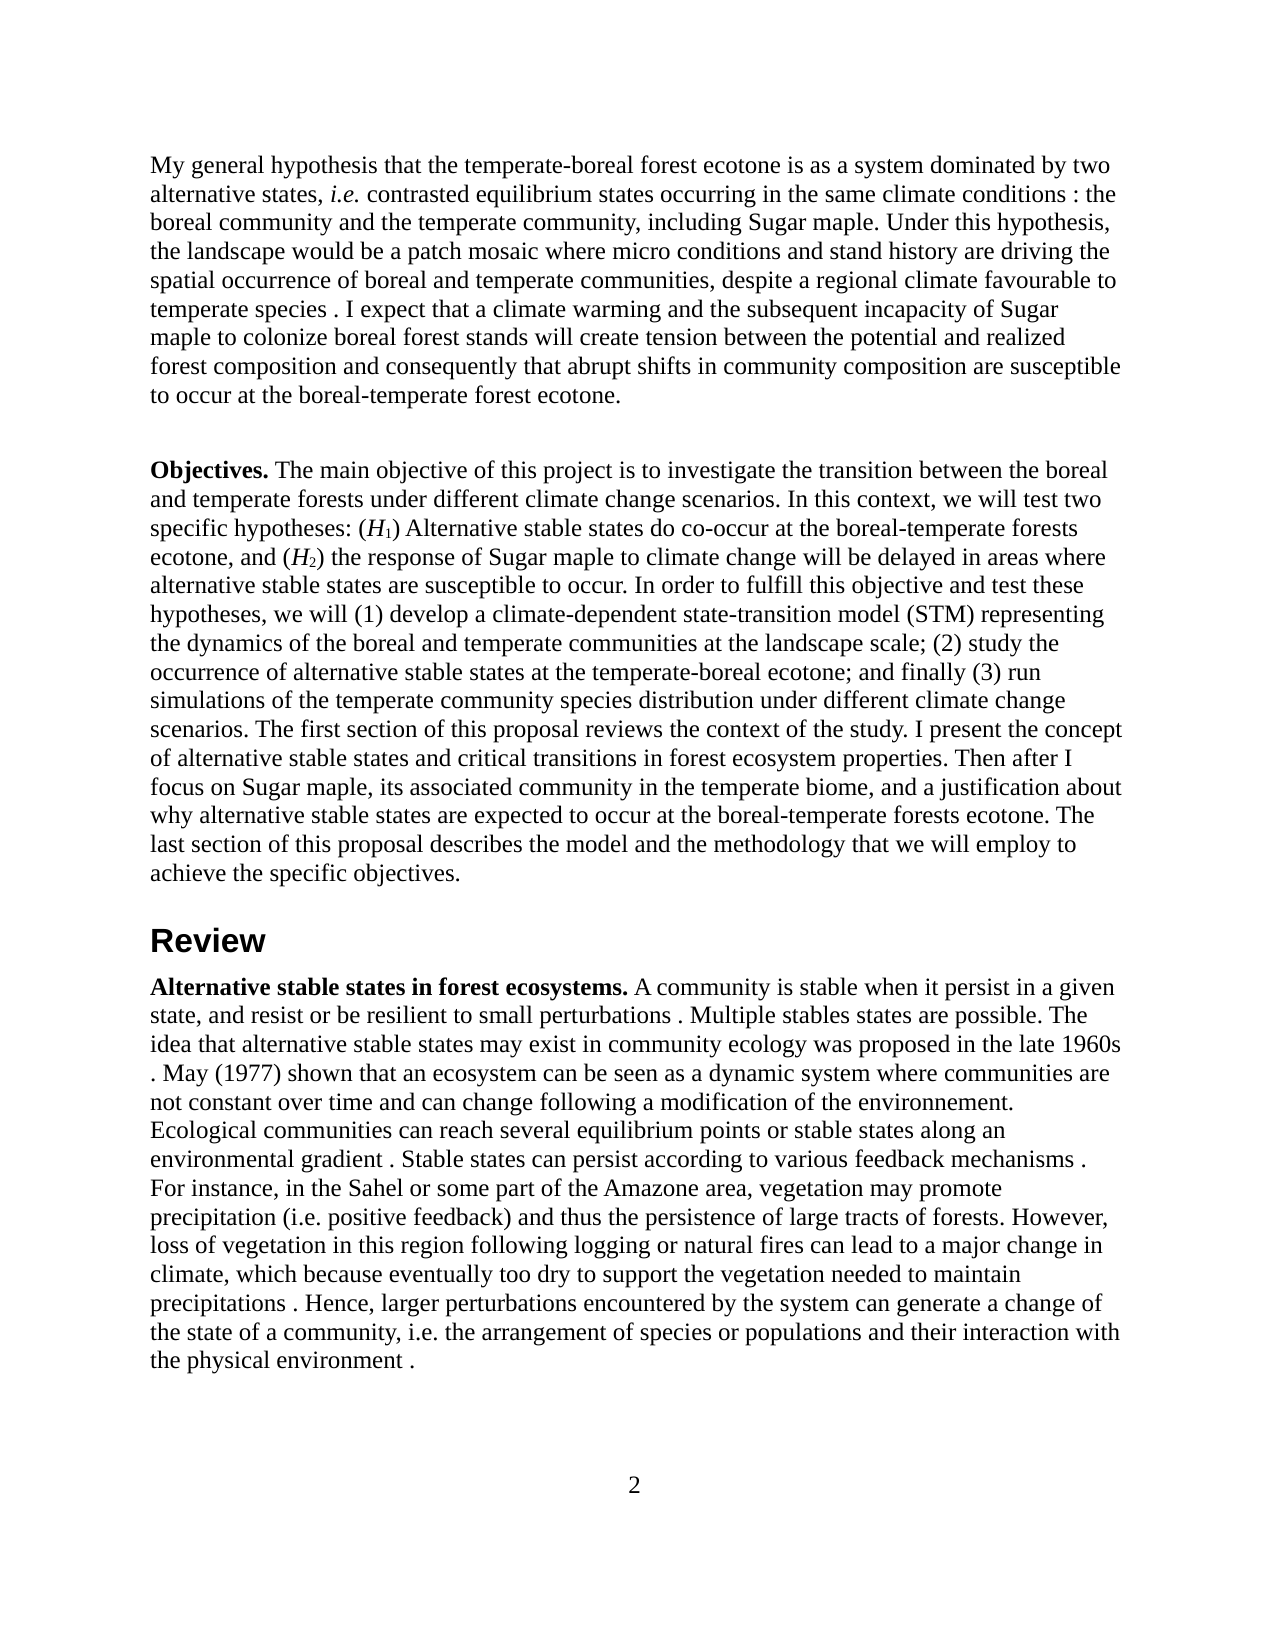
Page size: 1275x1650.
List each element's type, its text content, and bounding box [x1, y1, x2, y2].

text Objectives. The main objective of this project is to investigate the transition between the boreal and temperate forests under different climate change scenarios. In this context, we will test two specific hypotheses: (H1) Alternative stable states do co-occur at the boreal-temperate forests ecotone, and (H2) the response of Sugar maple to climate change will be delayed in areas where alternative stable states are susceptible to occur. In order to fulfill this objective and test these hypotheses, we will (1) develop a climate-dependent state-transition model (STM) representing the dynamics of the boreal and temperate communities at the landscape scale; (2) study the occurrence of alternative stable states at the temperate-boreal ecotone; and finally (3) run simulations of the temperate community species distribution under different climate change scenarios. The first section of this proposal reviews the context of the study. I present the concept of alternative stable states and critical transitions in forest ecosystem properties. Then after I focus on Sugar maple, its associated community in the temperate biome, and a justification about why alternative stable states are expected to occur at the boreal-temperate forests ecotone. The last section of this proposal describes the model and the methodology that we will employ to achieve the specific objectives. [150, 455, 1125, 887]
text My general hypothesis that the temperate-boreal forest ecotone is as a system dominated by two alternative states, i.e. contrasted equilibrium states occurring in the same climate conditions : the boreal community and the temperate community, including Sugar maple. Under this hypothesis, the landscape would be a patch mosaic where micro conditions and stand history are driving the spatial occurrence of boreal and temperate communities, despite a regional climate favourable to temperate species . I expect that a climate warming and the subsequent incapacity of Sugar maple to colonize boreal forest stands will create tension between the potential and realized forest composition and consequently that abrupt shifts in community composition are susceptible to occur at the boreal-temperate forest ecotone. [150, 150, 1125, 437]
text Alternative stable states in forest ecosystems. A community is stable when it persist in a given state, and resist or be resilient to small perturbations . Multiple stables states are possible. The idea that alternative stable states may exist in community ecology was proposed in the late 1960s . May (1977) shown that an ecosystem can be seen as a dynamic system where communities are not constant over time and can change following a modification of the environnement. Ecological communities can reach several equilibrium points or stable states along an environmental gradient . Stable states can persist according to various feedback mechanisms . For instance, in the Sahel or some part of the Amazone area, vegetation may promote precipitation (i.e. positive feedback) and thus the persistence of large tracts of forests. However, loss of vegetation in this region following logging or natural fires can lead to a major change in climate, which because eventually too dry to support the vegetation needed to maintain precipitations . Hence, larger perturbations encountered by the system can generate a change of the state of a community, i.e. the arrangement of species or populations and their interaction with the physical environment . [150, 972, 1125, 1403]
subtitle Review [150, 921, 1125, 959]
